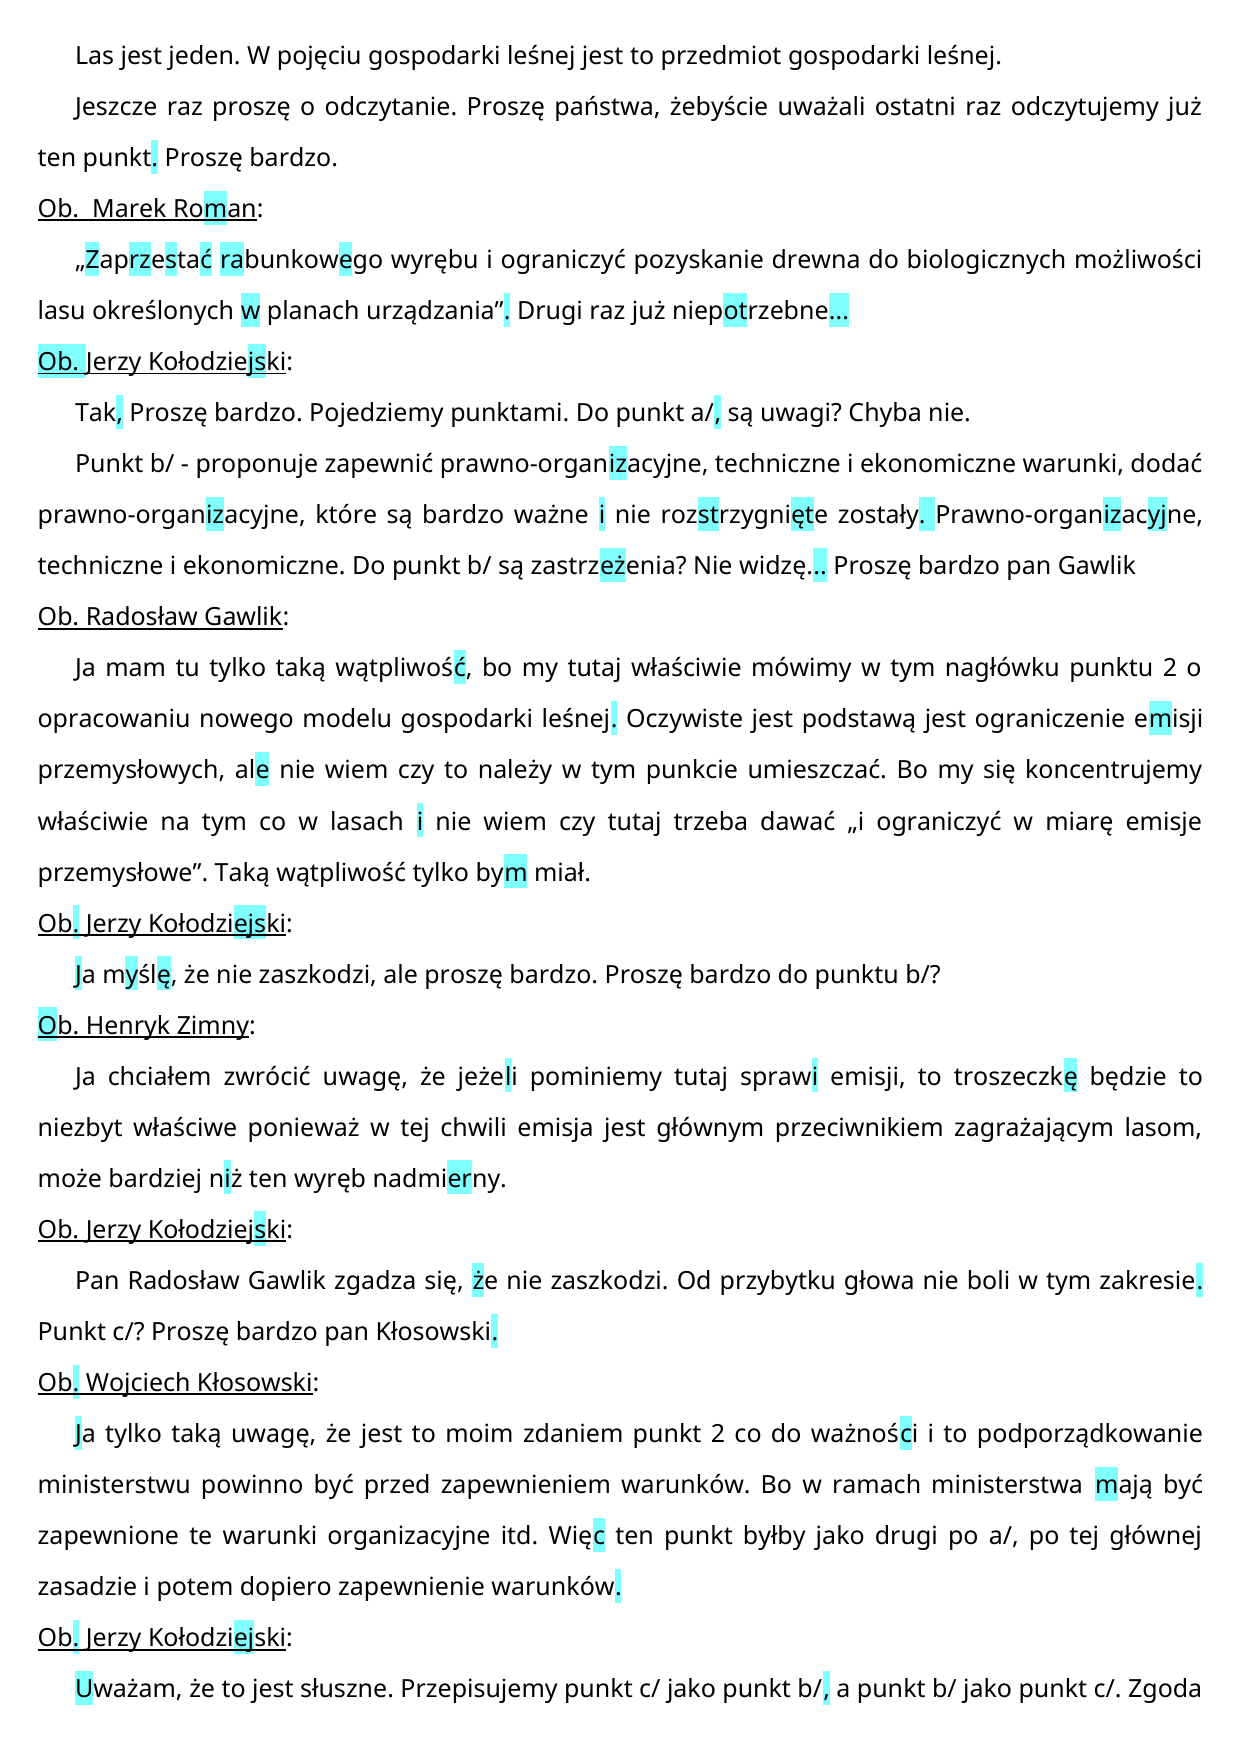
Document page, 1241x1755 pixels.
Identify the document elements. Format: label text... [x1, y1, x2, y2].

text Ja myślę, że nie zaszkodzi, ale proszę bardzo. Proszę bardzo do punktu b/? [37, 956, 1203, 990]
text Ja tylko taką uwagę, że jest to moim zdaniem punkt 2 co do ważności i to podporządkowanie ministerstwu powinno być przed zapewnieniem warunków. Bo w ramach ministerstwa mają być zapewnione te warunki organizacyjne itd. Więc ten punkt byłby jako drugi po a/, po tej głównej zasadzie i potem dopiero zapewnienie warunków. [37, 1416, 1203, 1603]
text Ob. Jerzy Kołodziejski: [37, 1620, 1203, 1654]
text Uważam, że to jest słuszne. Przepisujemy punkt c/ jako punkt b/, a punkt b/ jako punkt c/. Zgoda [37, 1671, 1203, 1705]
text Pan Radosław Gawlik zgadza się, że nie zaszkodzi. Od przybytku głowa nie boli w tym zakresie. Punkt c/? Proszę bardzo pan Kłosowski. [37, 1262, 1203, 1348]
text Las jest jeden. W pojęciu gospodarki leśnej jest to przedmiot gospodarki leśnej. [37, 37, 1203, 72]
text Jeszcze raz proszę o odczytanie. Proszę państwa, żebyście uważali ostatni raz odczytujemy już ten punkt. Proszę bardzo. [37, 88, 1203, 174]
text Ja chciałem zwrócić uwagę, że jeżeli pominiemy tutaj sprawi emisji, to troszeczkę będzie to niezbyt właściwe ponieważ w tej chwili emisja jest głównym przeciwnikiem zagrażającym lasom, może bardziej niż ten wyręb nadmierny. [37, 1058, 1203, 1194]
text Ob. Radosław Gawlik: [37, 599, 1203, 633]
text Ob. Marek Roman: [37, 191, 1203, 225]
text Ob. Jerzy Kołodziejski: [37, 344, 1203, 378]
text Ja mam tu tylko taką wątpliwość, bo my tutaj właściwie mówimy w tym nagłówku punktu 2 o opracowaniu nowego modelu gospodarki leśnej. Oczywiste jest podstawą jest ograniczenie emisji przemysłowych, ale nie wiem czy to należy w tym punkcie umieszczać. Bo my się koncentrujemy właściwie na tym co w lasach i nie wiem czy tutaj trzeba dawać „i ograniczyć w miarę emisje przemysłowe”. Taką wątpliwość tylko bym miał. [37, 650, 1203, 888]
text Tak, Proszę bardzo. Pojedziemy punktami. Do punkt a/, są uwagi? Chyba nie. [37, 395, 1203, 429]
text Ob. Wojciech Kłosowski: [37, 1364, 1203, 1399]
text Punkt b/ - proponuje zapewnić prawno-organizacyjne, techniczne i ekonomiczne warunki, dodać prawno-organizacyjne, które są bardzo ważne i nie rozstrzygnięte zostały. Prawno-organizacyjne, techniczne i ekonomiczne. Do punkt b/ są zastrzeżenia? Nie widzę... Proszę bardzo pan Gawlik [37, 446, 1203, 582]
text Ob. Jerzy Kołodziejski: [37, 1211, 1203, 1246]
text Ob. Jerzy Kołodziejski: [37, 905, 1203, 939]
text Ob. Henryk Zimny: [37, 1007, 1203, 1041]
text „Zaprzestać rabunkowego wyrębu i ograniczyć pozyskanie drewna do biologicznych możliwości lasu określonych w planach urządzania”. Drugi raz już niepotrzebne... [37, 242, 1203, 327]
